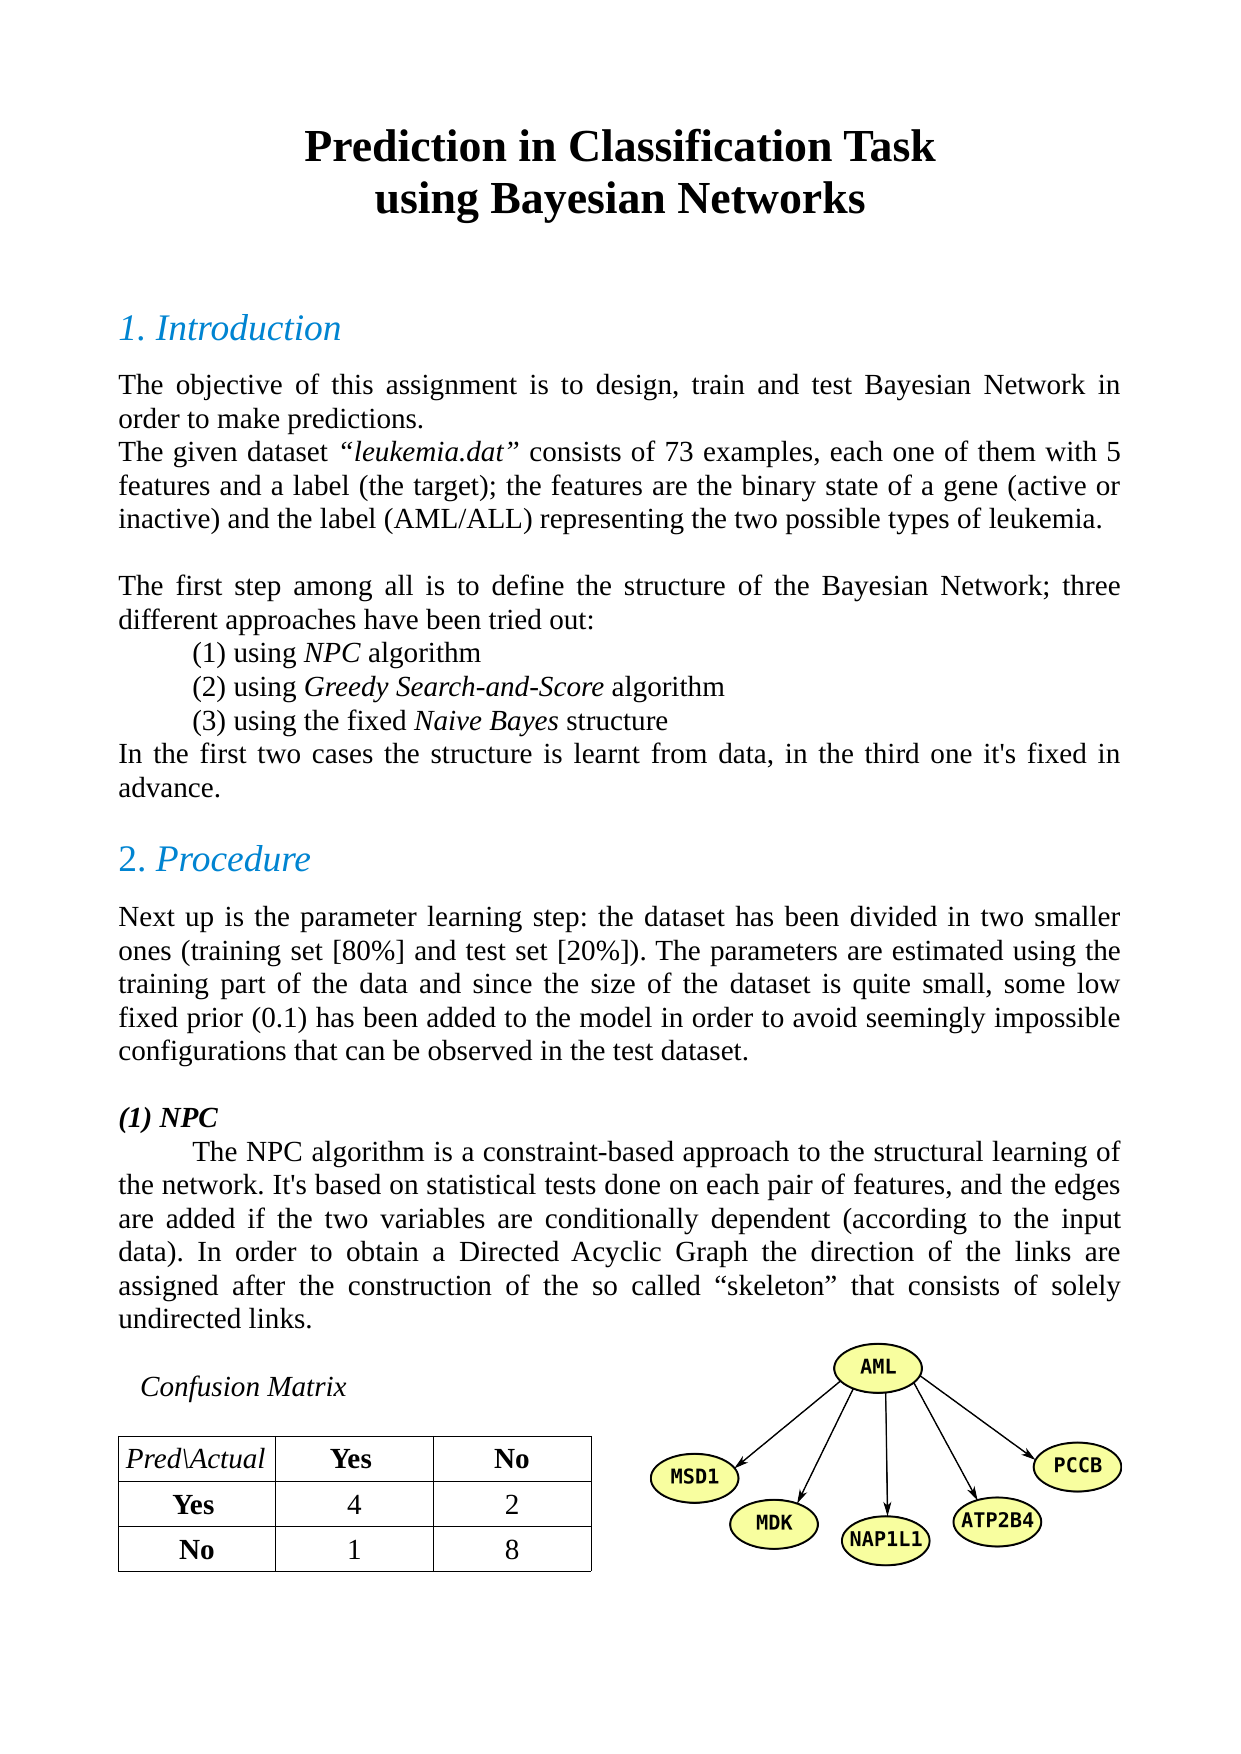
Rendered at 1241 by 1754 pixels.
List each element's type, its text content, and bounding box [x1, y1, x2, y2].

text 1. Introduction [118, 305, 1122, 348]
table_cell Yes [119, 1482, 275, 1526]
text The NPC algorithm is a constraint-based approach to the structural learning of the network. It's based on statistical tests done on each pair of features, and the edges are added if the two variables are conditionally dependent (according to the input data). In order to obtain a Directed Acyclic Graph the direction of the links are assigned after the construction of the so called “skeleton” that consists of solely undirected links. [118, 1134, 1122, 1335]
text using Bayesian Networks [118, 171, 1122, 223]
text Confusion Matrix [118, 1369, 649, 1402]
text The first step among all is to define the structure of the Bayesian Network; three different approaches have been tried out: [118, 568, 1122, 636]
text (1) NPC [118, 1100, 1122, 1134]
table_header No [434, 1437, 591, 1481]
table_cell No [119, 1527, 275, 1571]
text (2) using Greedy Search-and-Score algorithm [118, 669, 1122, 703]
table_header Yes [276, 1437, 433, 1481]
table_header Pred\Actual [119, 1437, 275, 1481]
table_cell 4 [276, 1482, 433, 1526]
text The given dataset “leukemia.dat” consists of 73 examples, each one of them with 5 features and a label (the target); the features are the binary state of a gene (active or inactive) and the label (AML/ALL) representing the two possible types of leukemia. [118, 434, 1122, 535]
text Next up is the parameter learning step: the dataset has been divided in two smaller ones (training set [80%] and test set [20%]). The parameters are estimated using the training part of the data and since the size of the dataset is quite small, some low fixed prior (0.1) has been added to the model in order to avoid seemingly impossible configurations that can be observed in the test dataset. [118, 899, 1122, 1067]
text The objective of this assignment is to design, train and test Bayesian Network in order to make predictions. [118, 367, 1122, 434]
text (3) using the fixed Naive Bayes structure [118, 703, 1122, 736]
text 2. Procedure [118, 837, 1122, 880]
table_cell 2 [434, 1482, 591, 1526]
table_cell 8 [434, 1527, 591, 1571]
text Prediction in Classification Task [118, 118, 1122, 171]
table_cell 1 [276, 1527, 433, 1571]
text In the first two cases the structure is learnt from data, in the third one it's fixed in advance. [118, 736, 1122, 803]
picture [649, 1342, 1123, 1567]
text (1) using NPC algorithm [118, 636, 1122, 669]
